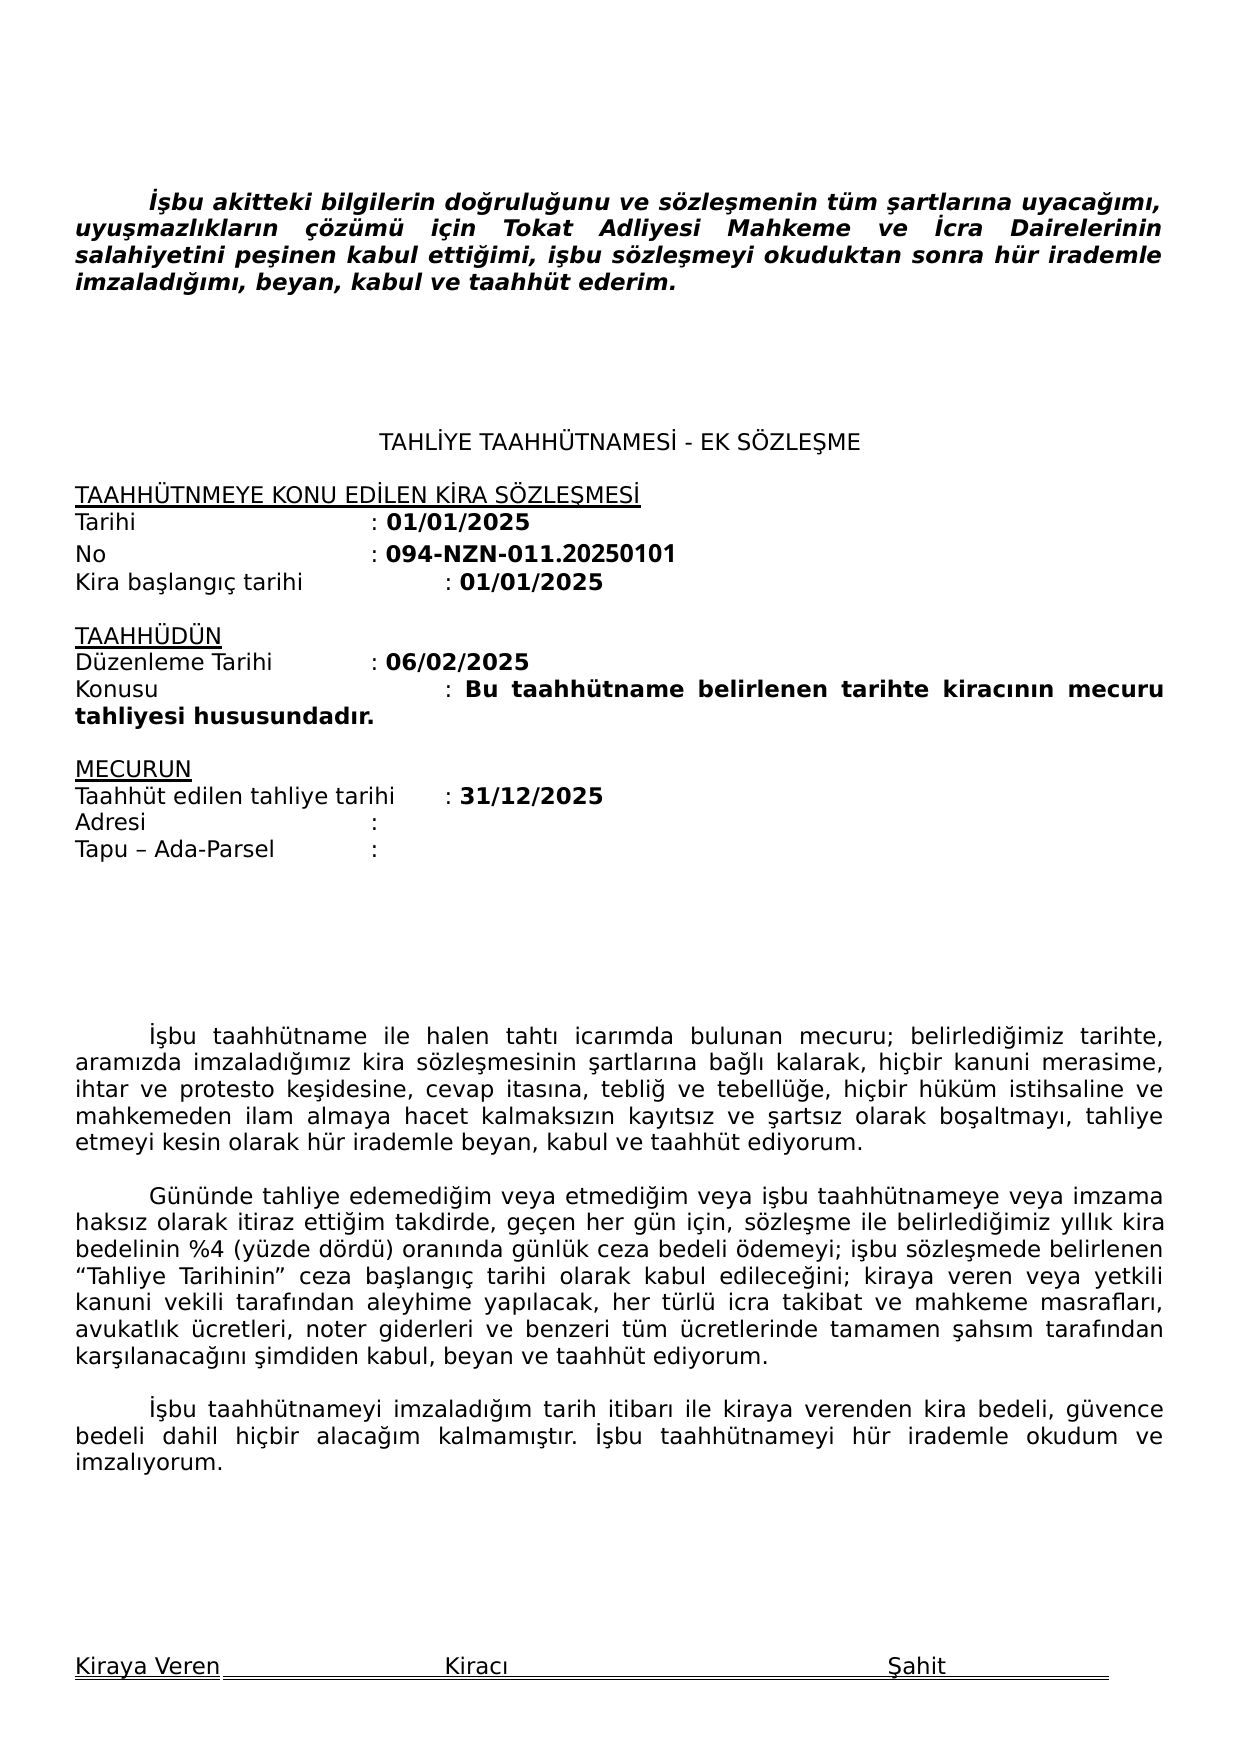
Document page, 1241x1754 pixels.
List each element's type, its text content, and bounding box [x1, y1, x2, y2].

text İşbu akitteki bilgilerin doğruluğunu ve sözleşmenin tüm şartlarına uyacağımı, uyuşmazlıkların çözümü için Tokat Adliyesi Mahkeme ve İcra Dairelerinin salahiyetini peşinen kabul ettiğimi, işbu sözleşmeyi okuduktan sonra hür irademle imzaladığımı, beyan, kabul ve taahhüt ederim. [75, 189, 1165, 295]
text No : 094-NZN-011.20250101 [75, 535, 1165, 569]
text Kira başlangıç tarihi : 01/01/2025 [75, 569, 1165, 596]
text Konusu : Bu taahhütname belirlenen tarihte kiracının mecuru tahliyesi hususundadır. [75, 676, 1165, 729]
text Tapu – Ada-Parsel : [75, 836, 1165, 863]
text Düzenleme Tarihi : 06/02/2025 [75, 649, 1165, 676]
text Tarihi : 01/01/2025 [75, 509, 1165, 535]
text Adresi : [75, 809, 1165, 836]
text Taahhüt edilen tahliye tarihi : 31/12/2025 [75, 783, 1165, 809]
text TAAHHÜDÜN [75, 623, 1165, 649]
text İşbu taahhütnameyi imzaladığım tarih itibarı ile kiraya verenden kira bedeli, güvence bedeli dahil hiçbir alacağım kalmamıştır. İşbu taahhütnameyi hür irademle okudum ve imzalıyorum. [75, 1396, 1165, 1476]
text TAHLİYE TAAHHÜTNAMESİ - EK SÖZLEŞME [75, 429, 1165, 455]
text İşbu taahhütname ile halen tahtı icarımda bulunan mecuru; belirlediğimiz tarihte, aramızda imzaladığımız kira sözleşmesinin şartlarına bağlı kalarak, hiçbir kanuni merasime, ihtar ve protesto keşidesine, cevap itasına, tebliğ ve tebellüğe, hiçbir hüküm istihsaline ve mahkemeden ilam almaya hacet kalmaksızın kayıtsız ve şartsız olarak boşaltmayı, tahliye etmeyi kesin olarak hür irademle beyan, kabul ve taahhüt ediyorum. [75, 1023, 1165, 1156]
text MECURUN [75, 756, 1165, 783]
text TAAHHÜTNMEYE KONU EDİLEN KİRA SÖZLEŞMESİ [75, 482, 1165, 509]
text Gününde tahliye edemediğim veya etmediğim veya işbu taahhütnameye veya imzama haksız olarak itiraz ettiğim takdirde, geçen her gün için, sözleşme ile belirlediğimiz yıllık kira bedelinin %4 (yüzde dördü) oranında günlük ceza bedeli ödemeyi; işbu sözleşmede belirlenen “Tahliye Tarihinin” ceza başlangıç tarihi olarak kabul edileceğini; kiraya veren veya yetkili kanuni vekili tarafından aleyhime yapılacak, her türlü icra takibat ve mahkeme masrafları, avukatlık ücretleri, noter giderleri ve benzeri tüm ücretlerinde tamamen şahsım tarafından karşılanacağını şimdiden kabul, beyan ve taahhüt ediyorum. [75, 1183, 1165, 1369]
